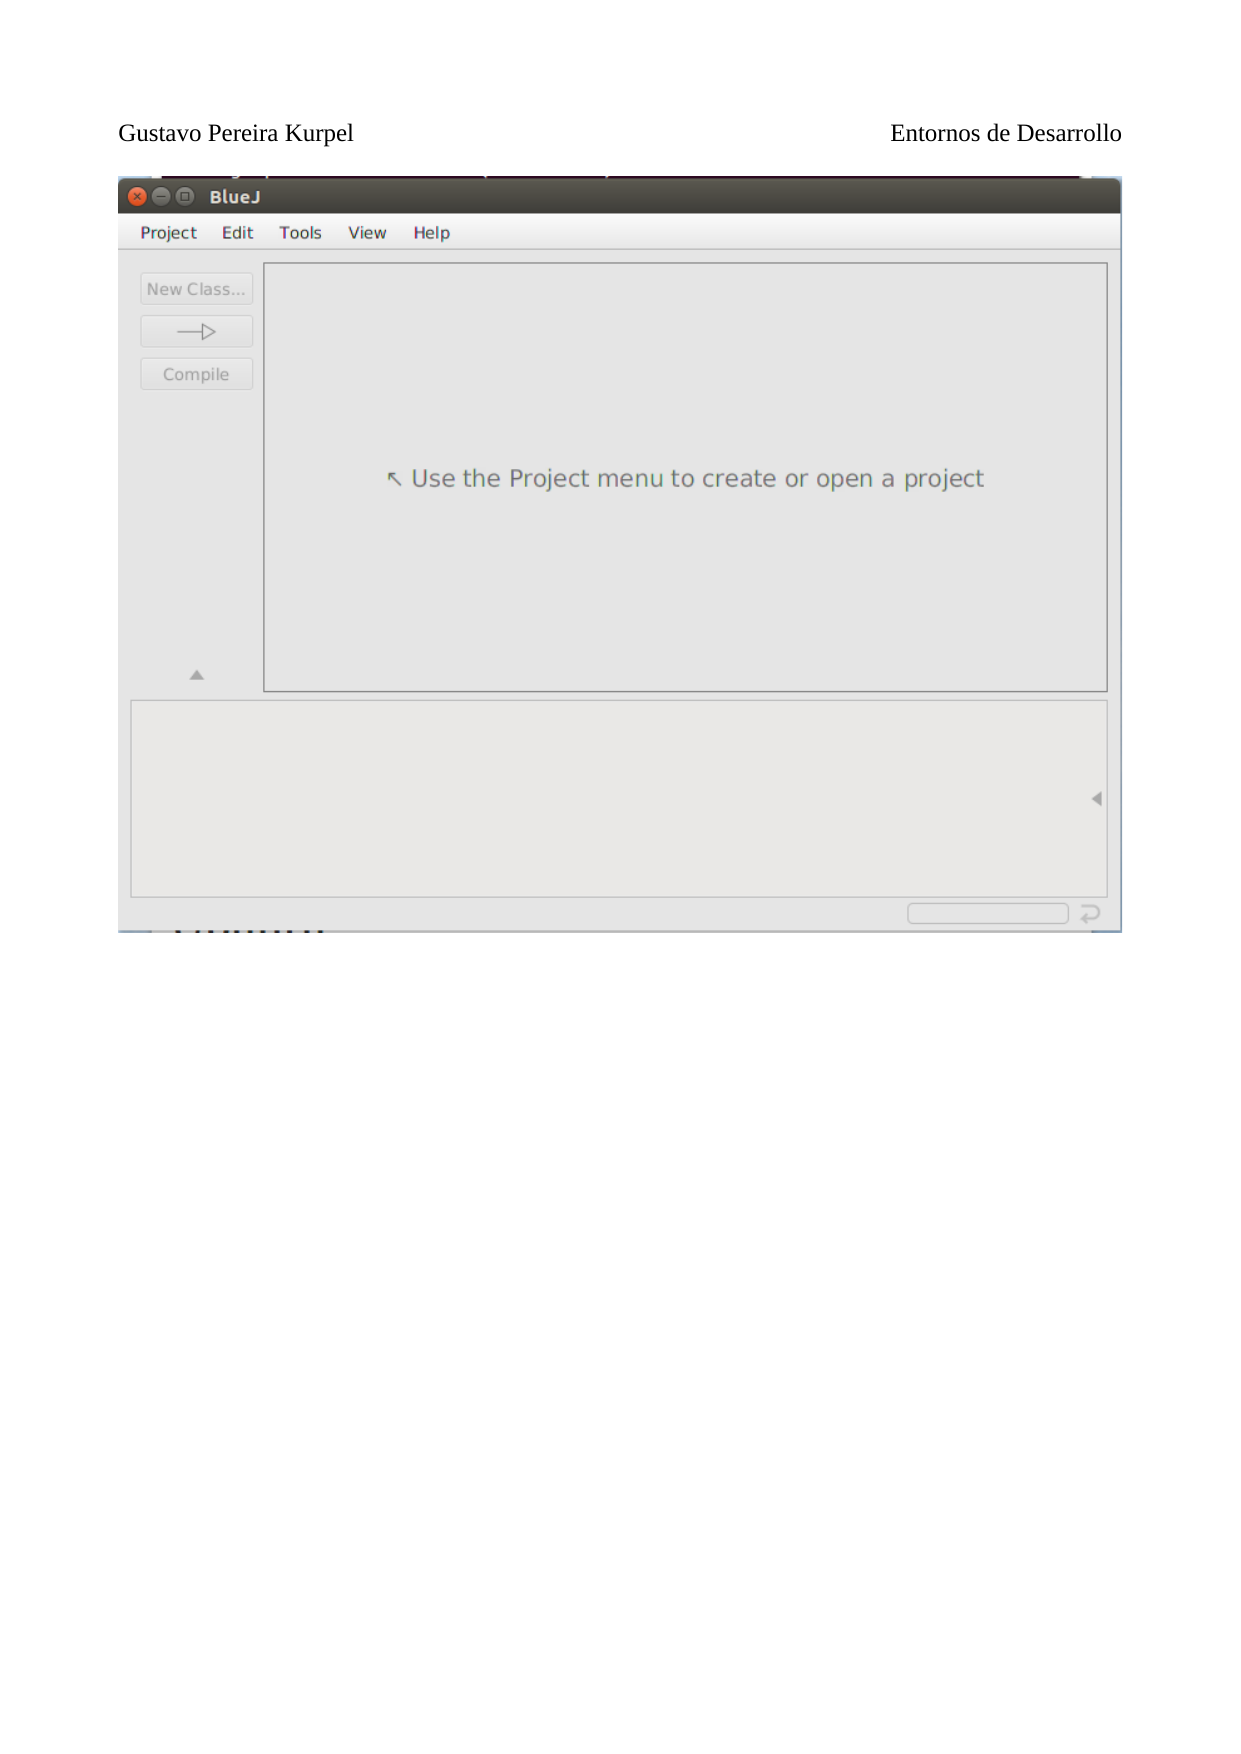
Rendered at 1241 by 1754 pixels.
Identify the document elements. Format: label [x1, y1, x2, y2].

picture [118, 176, 1123, 933]
